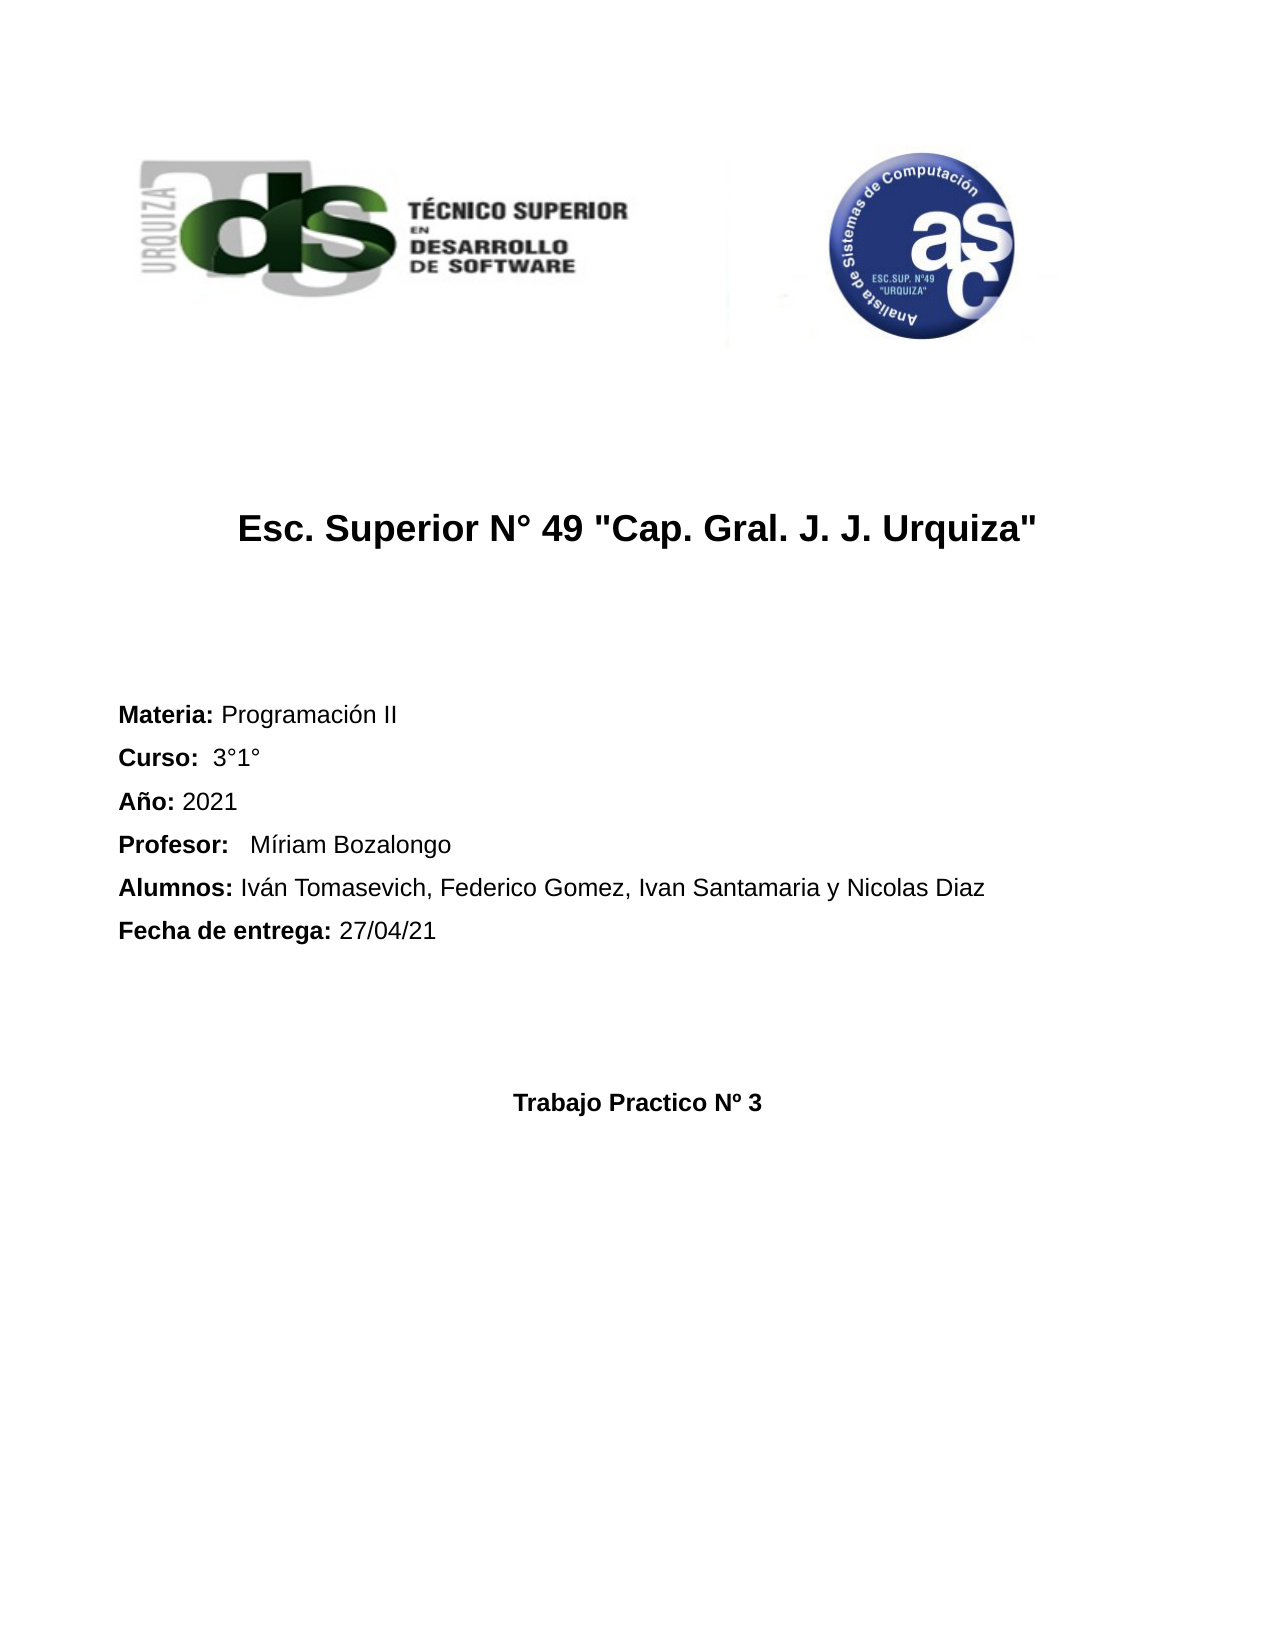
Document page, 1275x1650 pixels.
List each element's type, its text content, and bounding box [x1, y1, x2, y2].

text Profesor: Míriam Bozalongo [118, 830, 1157, 858]
text Fecha de entrega: 27/04/21 [118, 916, 1157, 945]
picture [123, 146, 644, 327]
text Materia: Programación II [118, 700, 1157, 729]
text Curso: 3°1° [118, 743, 1157, 772]
text Año: 2021 [118, 787, 1157, 815]
text Trabajo Practico Nº 3 [118, 1088, 1157, 1117]
text Alumnos: Iván Tomasevich, Federico Gomez, Ivan Santamaria y Nicolas Diaz [118, 873, 1157, 902]
text Esc. Superior N° 49 "Cap. Gral. J. J. Urquiza" [118, 506, 1157, 549]
